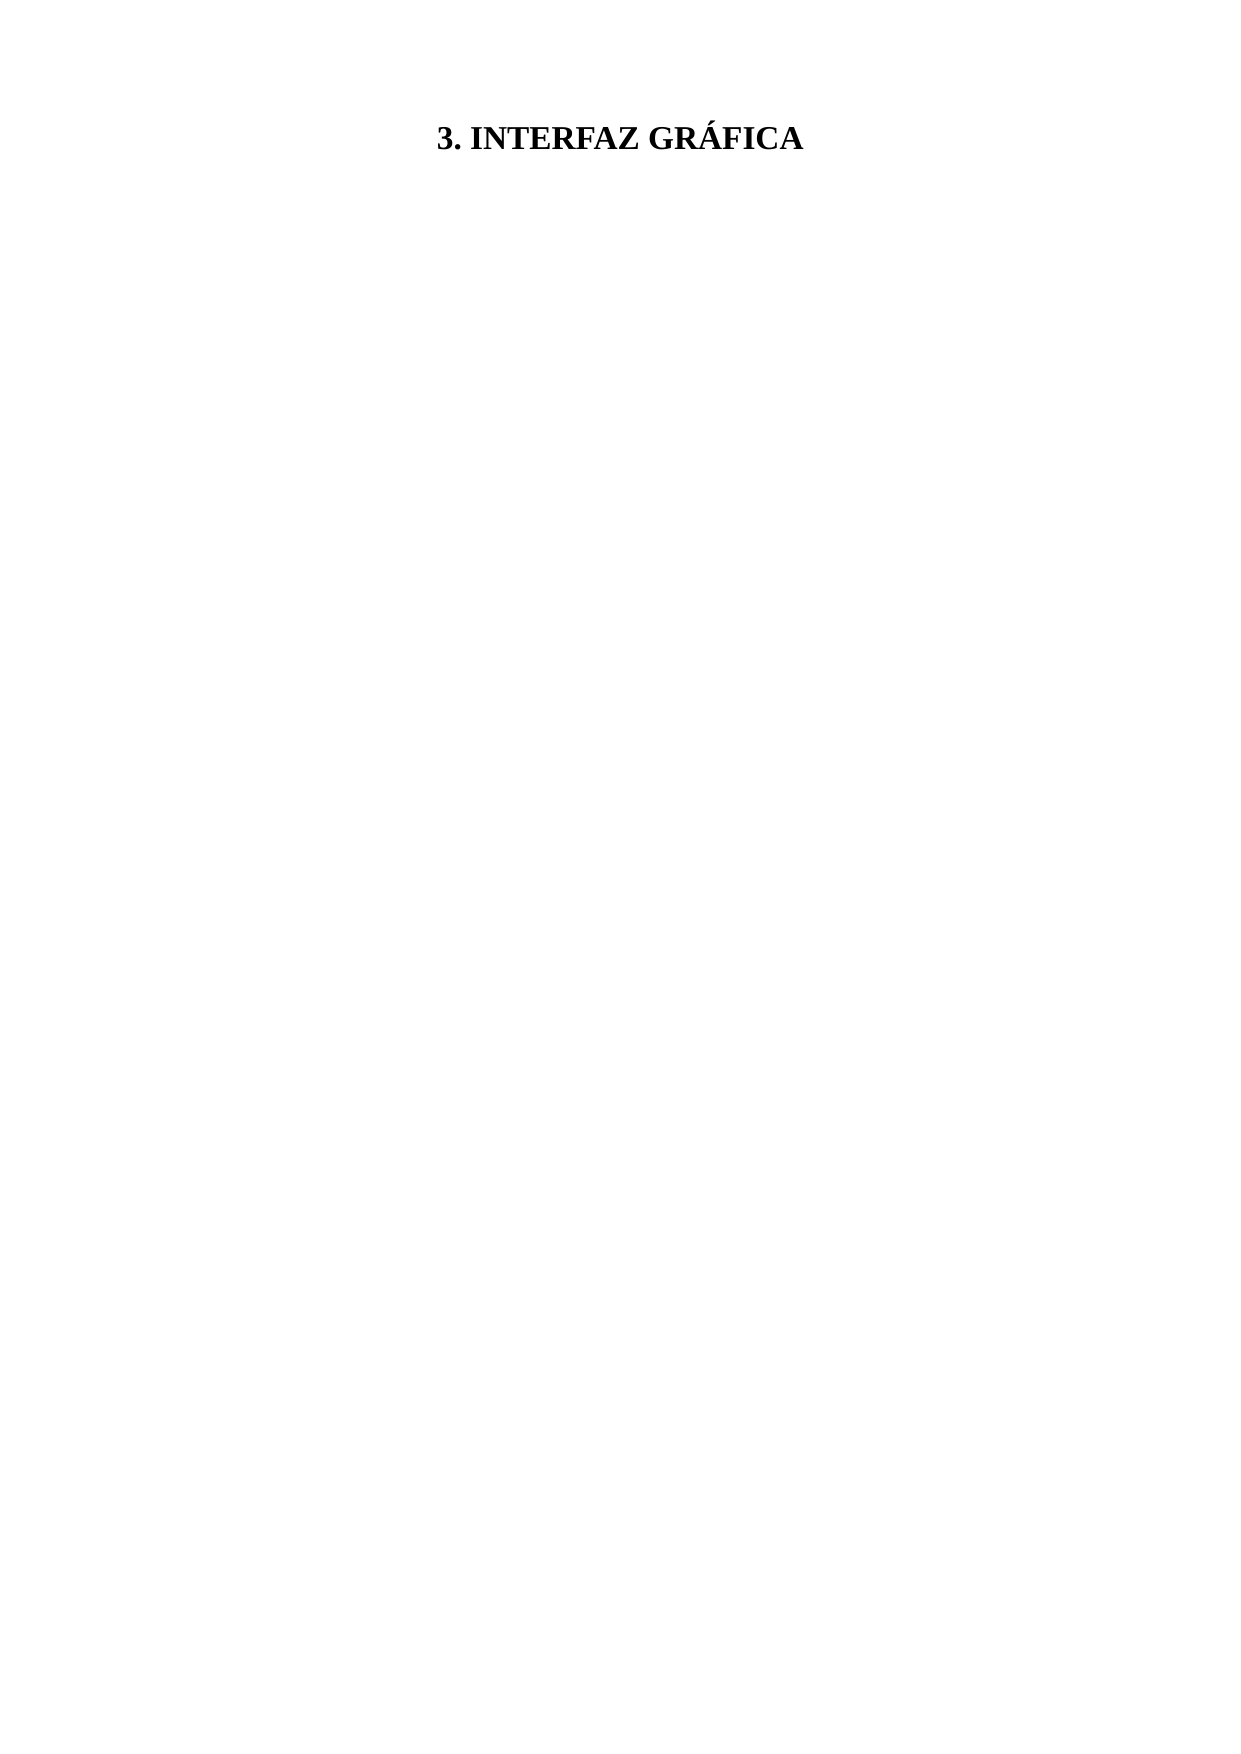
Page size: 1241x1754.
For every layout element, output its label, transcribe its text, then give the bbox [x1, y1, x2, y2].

text 3. INTERFAZ GRÁFICA [118, 118, 1122, 156]
